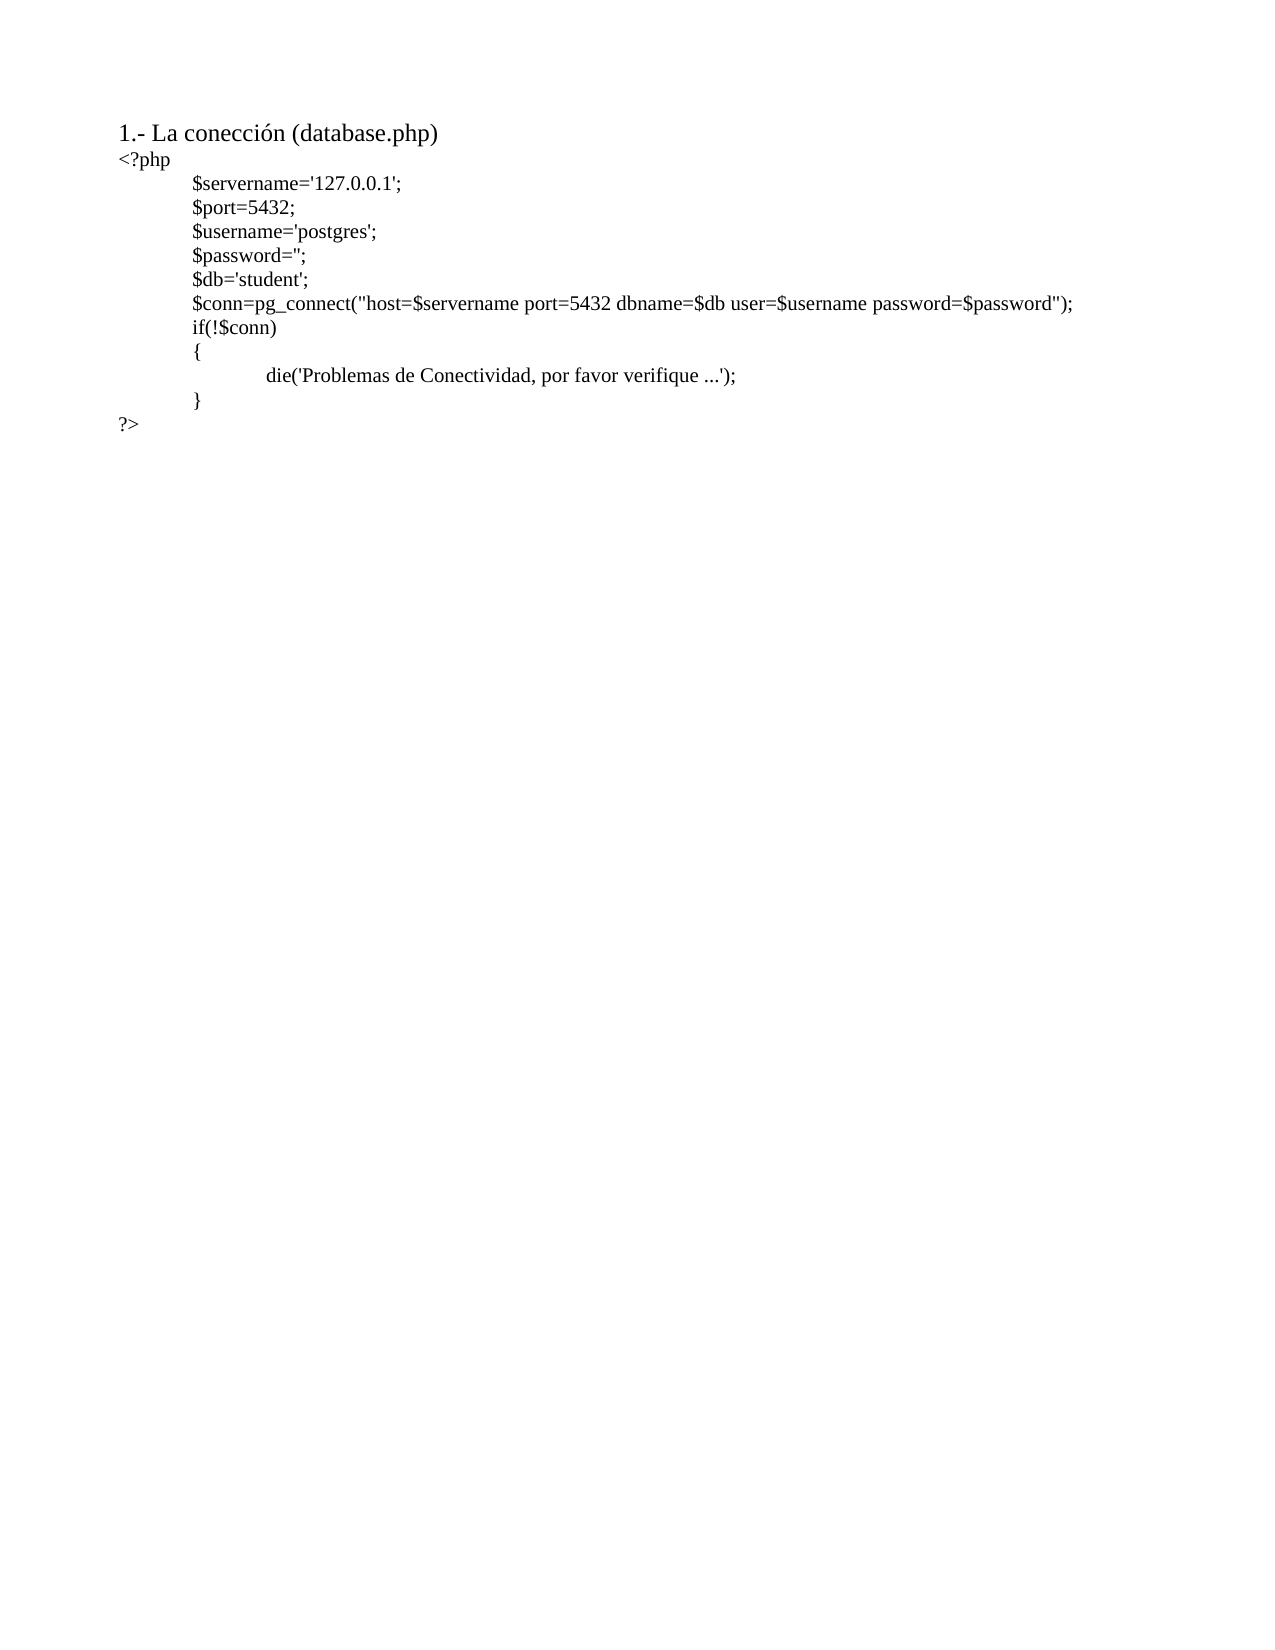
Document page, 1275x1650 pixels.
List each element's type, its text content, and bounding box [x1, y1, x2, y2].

text die('Problemas de Conectividad, por favor verifique ...'); [118, 363, 1157, 387]
text <?php [118, 147, 1157, 171]
text 1.- La conección (database.php) [118, 118, 1157, 147]
text ?> [118, 412, 1157, 436]
text } [118, 387, 1157, 412]
text $db='student'; [118, 267, 1157, 291]
text if(!$conn) [118, 315, 1157, 339]
text $username='postgres'; [118, 219, 1157, 243]
text $servername='127.0.0.1'; [118, 171, 1157, 195]
text { [118, 339, 1157, 363]
text $password=''; [118, 243, 1157, 267]
text $port=5432; [118, 195, 1157, 219]
text $conn=pg_connect("host=$servername port=5432 dbname=$db user=$username password=$password"); [118, 291, 1157, 315]
